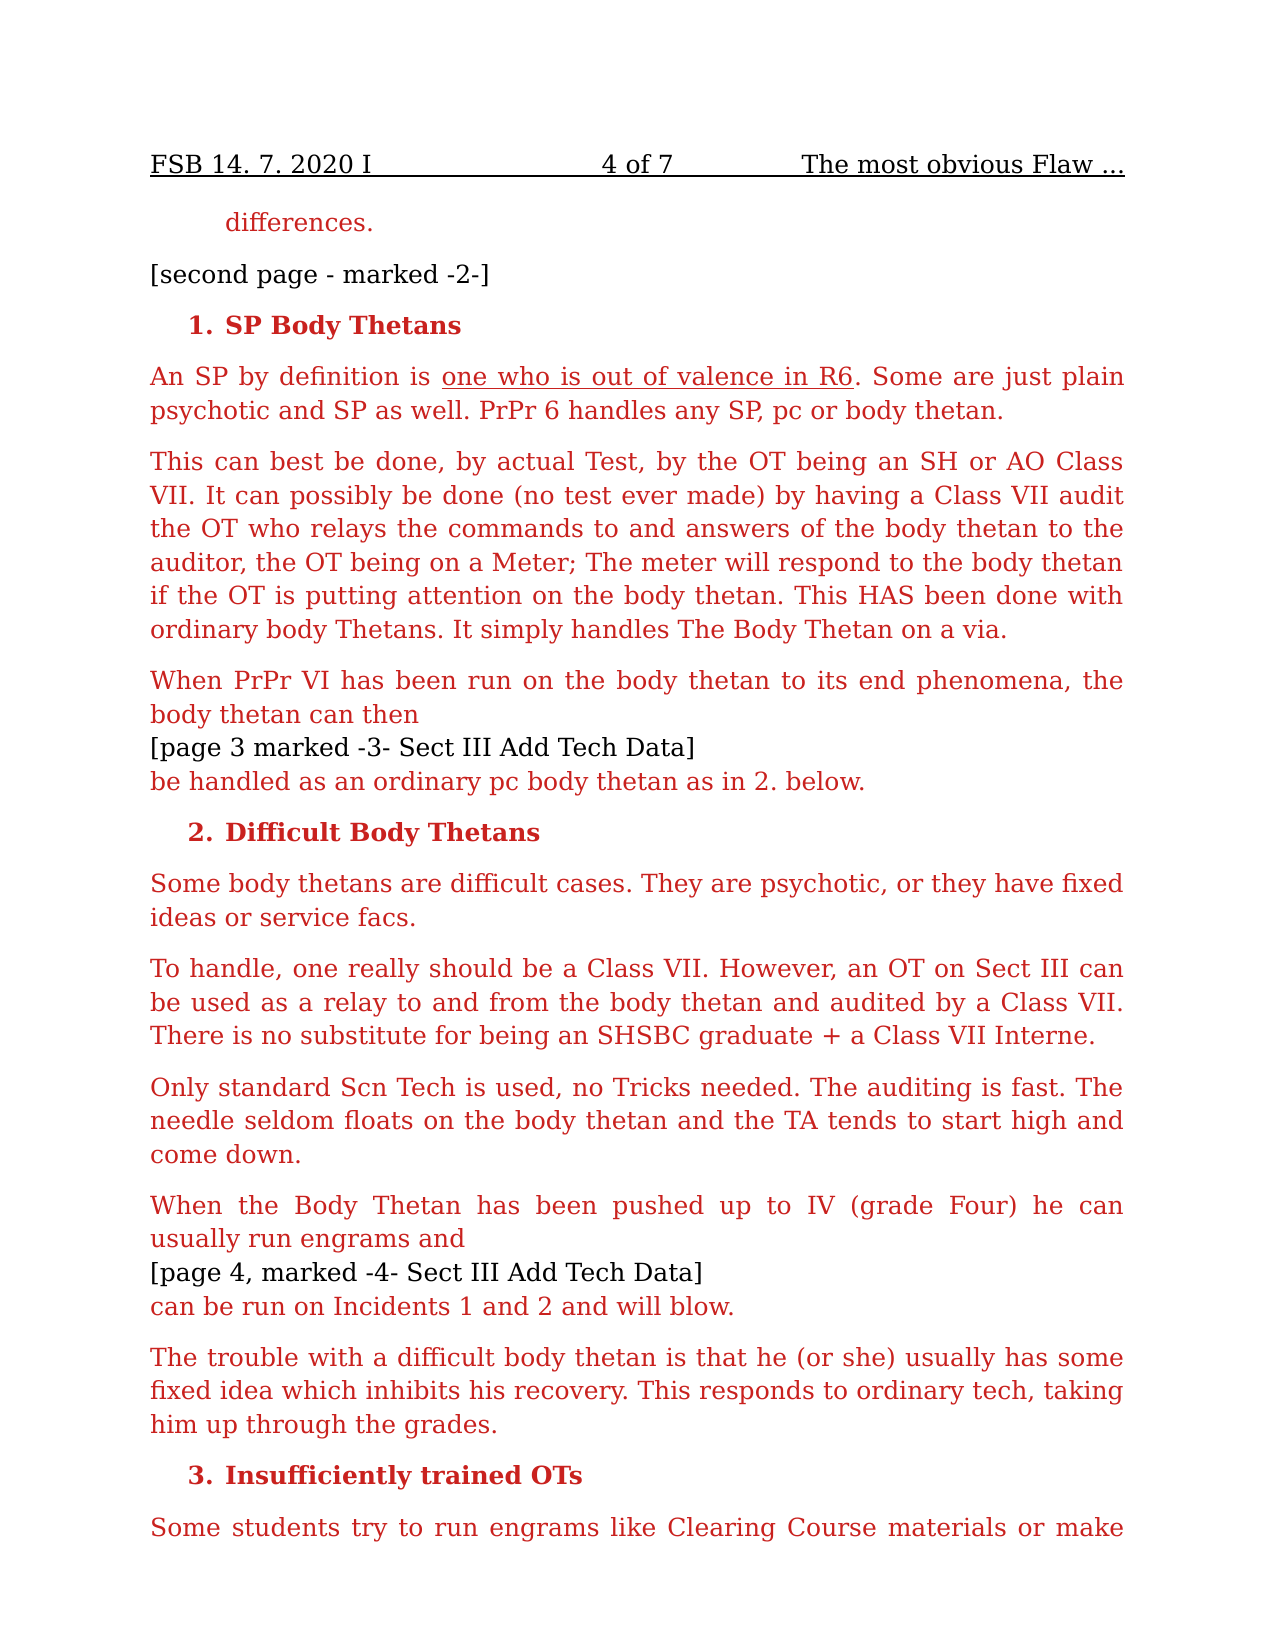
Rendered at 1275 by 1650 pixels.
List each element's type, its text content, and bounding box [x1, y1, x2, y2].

list differences. [187, 209, 1125, 238]
text Some students try to run engrams like Clearing Course materials or make [150, 1513, 1125, 1542]
text Some body thetans are difficult cases. They are psychotic, or they have fixed ideas or service facs. [150, 870, 1125, 932]
list Insufficiently trained OTs [187, 1461, 1125, 1491]
text [second page - marked -2-] [150, 260, 1125, 289]
text When the Body Thetan has been pushed up to IV (grade Four) he can usually run engrams and [page 4, marked -4- Sect III Add Tech Data] can be run on Incidents 1 and 2 and will blow. [150, 1191, 1125, 1321]
text To handle, one really should be a Class VII. However, an OT on Sect III can be used as a relay to and from the body thetan and audited by a Class VII. There is no substitute for being an SHSBC graduate + a Class VII Interne. [150, 954, 1125, 1051]
text When PrPr VI has been run on the body thetan to its end phenomena, the body thetan can then [page 3 marked -3- Sect III Add Tech Data] be handled as an ordinary pc body thetan as in 2. below. [150, 666, 1125, 796]
text Only standard Scn Tech is used, no Tricks needed. The auditing is fast. The needle seldom floats on the body thetan and the TA tends to start high and come down. [150, 1073, 1125, 1169]
list Difficult Body Thetans [187, 818, 1125, 848]
list SP Body Thetans [187, 311, 1125, 341]
text This can best be done, by actual Test, by the OT being an SH or AO Class VII. It can possibly be done (no test ever made) by having a Class VII audit the OT who relays the commands to and answers of the body thetan to the auditor, the OT being on a Meter; The meter will respond to the body thetan if the OT is putting attention on the body thetan. This HAS been done with ordinary body Thetans. It simply handles The Body Thetan on a via. [150, 447, 1125, 644]
text An SP by definition is one who is out of valence in R6. Some are just plain psychotic and SP as well. PrPr 6 handles any SP, pc or body thetan. [150, 363, 1125, 425]
text The trouble with a difficult body thetan is that he (or she) usually has some fixed idea which inhibits his recovery. This responds to ordinary tech, taking him up through the grades. [150, 1343, 1125, 1439]
